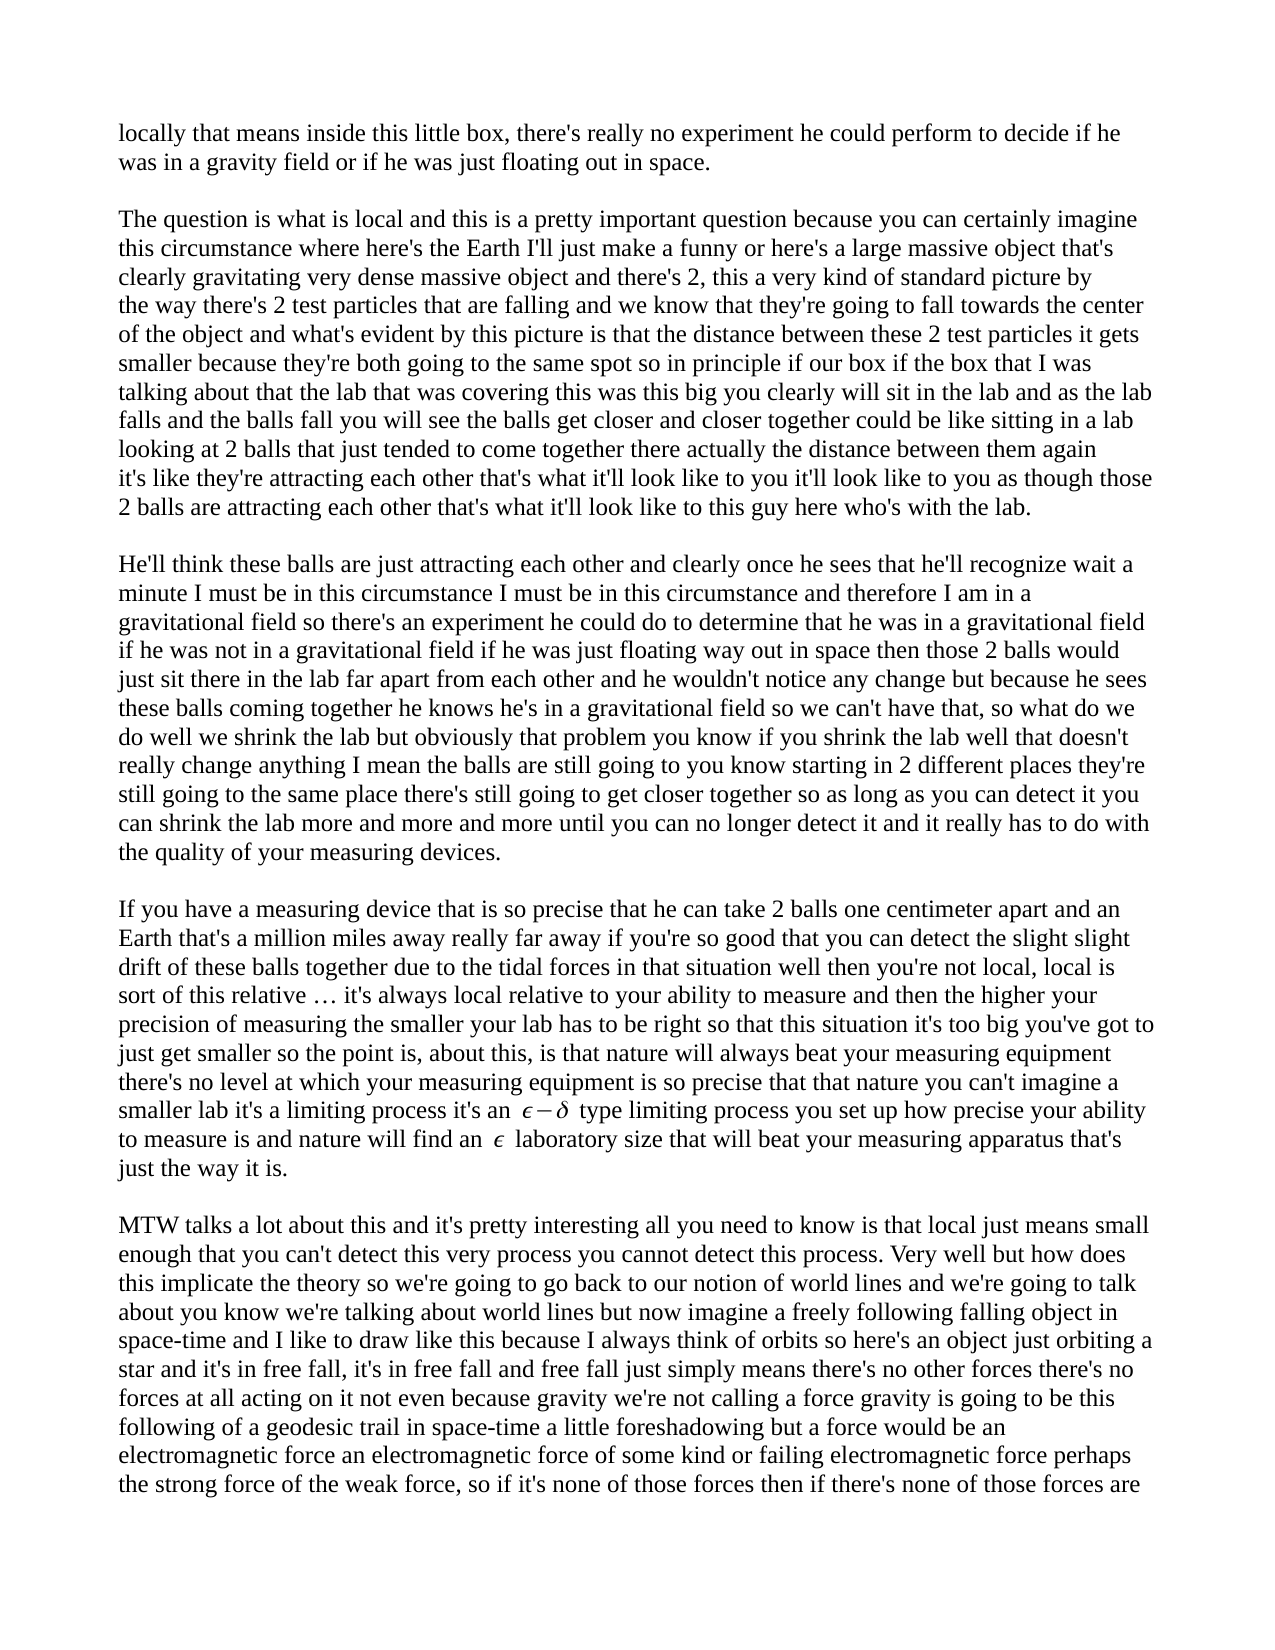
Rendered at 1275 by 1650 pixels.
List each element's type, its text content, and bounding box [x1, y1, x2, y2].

text MTW talks a lot about this and it's pretty interesting all you need to know is that local just means small enough that you can't detect this very process you cannot detect this process. Very well but how does this implicate the theory so we're going to go back to our notion of world lines and we're going to talk about you know we're talking about world lines but now imagine a freely following falling object in space-time and I like to draw like this because I always think of orbits so here's an object just orbiting a star and it's in free fall, it's in free fall and free fall just simply means there's no other forces there's no forces at all acting on it not even because gravity we're not calling a force gravity is going to be this following of a geodesic trail in space-time a little foreshadowing but a force would be an electromagnetic force an electromagnetic force of some kind or failing electromagnetic force perhaps the strong force of the weak force, so if it's none of those forces then if there's none of those forces are [118, 1211, 1157, 1498]
text the way there's 2 test particles that are falling and we know that they're going to fall towards the center of the object and what's evident by this picture is that the distance between these 2 test particles it gets smaller because they're both going to the same spot so in principle if our box if the box that I was talking about that the lab that was covering this was this big you clearly will sit in the lab and as the lab falls and the balls fall you will see the balls get closer and closer together could be like sitting in a lab looking at 2 balls that just tended to come together there actually the distance between them again [118, 291, 1157, 463]
text He'll think these balls are just attracting each other and clearly once he sees that he'll recognize wait a minute I must be in this circumstance I must be in this circumstance and therefore I am in a gravitational field so there's an experiment he could do to determine that he was in a gravitational field if he was not in a gravitational field if he was just floating way out in space then those 2 balls would just sit there in the lab far apart from each other and he wouldn't notice any change but because he sees these balls coming together he knows he's in a gravitational field so we can't have that, so what do we do well we shrink the lab but obviously that problem you know if you shrink the lab well that doesn't really change anything I mean the balls are still going to you know starting in 2 different places they're still going to the same place there's still going to get closer together so as long as you can detect it you can shrink the lab more and more and more until you can no longer detect it and it really has to do with the quality of your measuring devices. [118, 549, 1157, 866]
text The question is what is local and this is a pretty important question because you can certainly imagine this circumstance where here's the Earth I'll just make a funny or here's a large massive object that's clearly gravitating very dense massive object and there's 2, this a very kind of standard picture by [118, 204, 1157, 291]
text If you have a measuring device that is so precise that he can take 2 balls one centimeter apart and an Earth that's a million miles away really far away if you're so good that you can detect the slight slight drift of these balls together due to the tidal forces in that situation well then you're not local, local is sort of this relative … it's always local relative to your ability to measure and then the higher your precision of measuring the smaller your lab has to be right so that this situation it's too big you've got to just get smaller so the point is, about this, is that nature will always beat your measuring equipment there's no level at which your measuring equipment is so precise that that nature you can't imagine a smaller lab it's a limiting process it's antype limiting process you set up how precise your ability to measure is and nature will find anlaboratory size that will beat your measuring apparatus that's just the way it is. [118, 894, 1157, 1182]
text locally that means inside this little box, there's really no experiment he could perform to decide if he was in a gravity field or if he was just floating out in space. [118, 118, 1157, 176]
text it's like they're attracting each other that's what it'll look like to you it'll look like to you as though those 2 balls are attracting each other that's what it'll look like to this guy here who's with the lab. [118, 463, 1157, 521]
